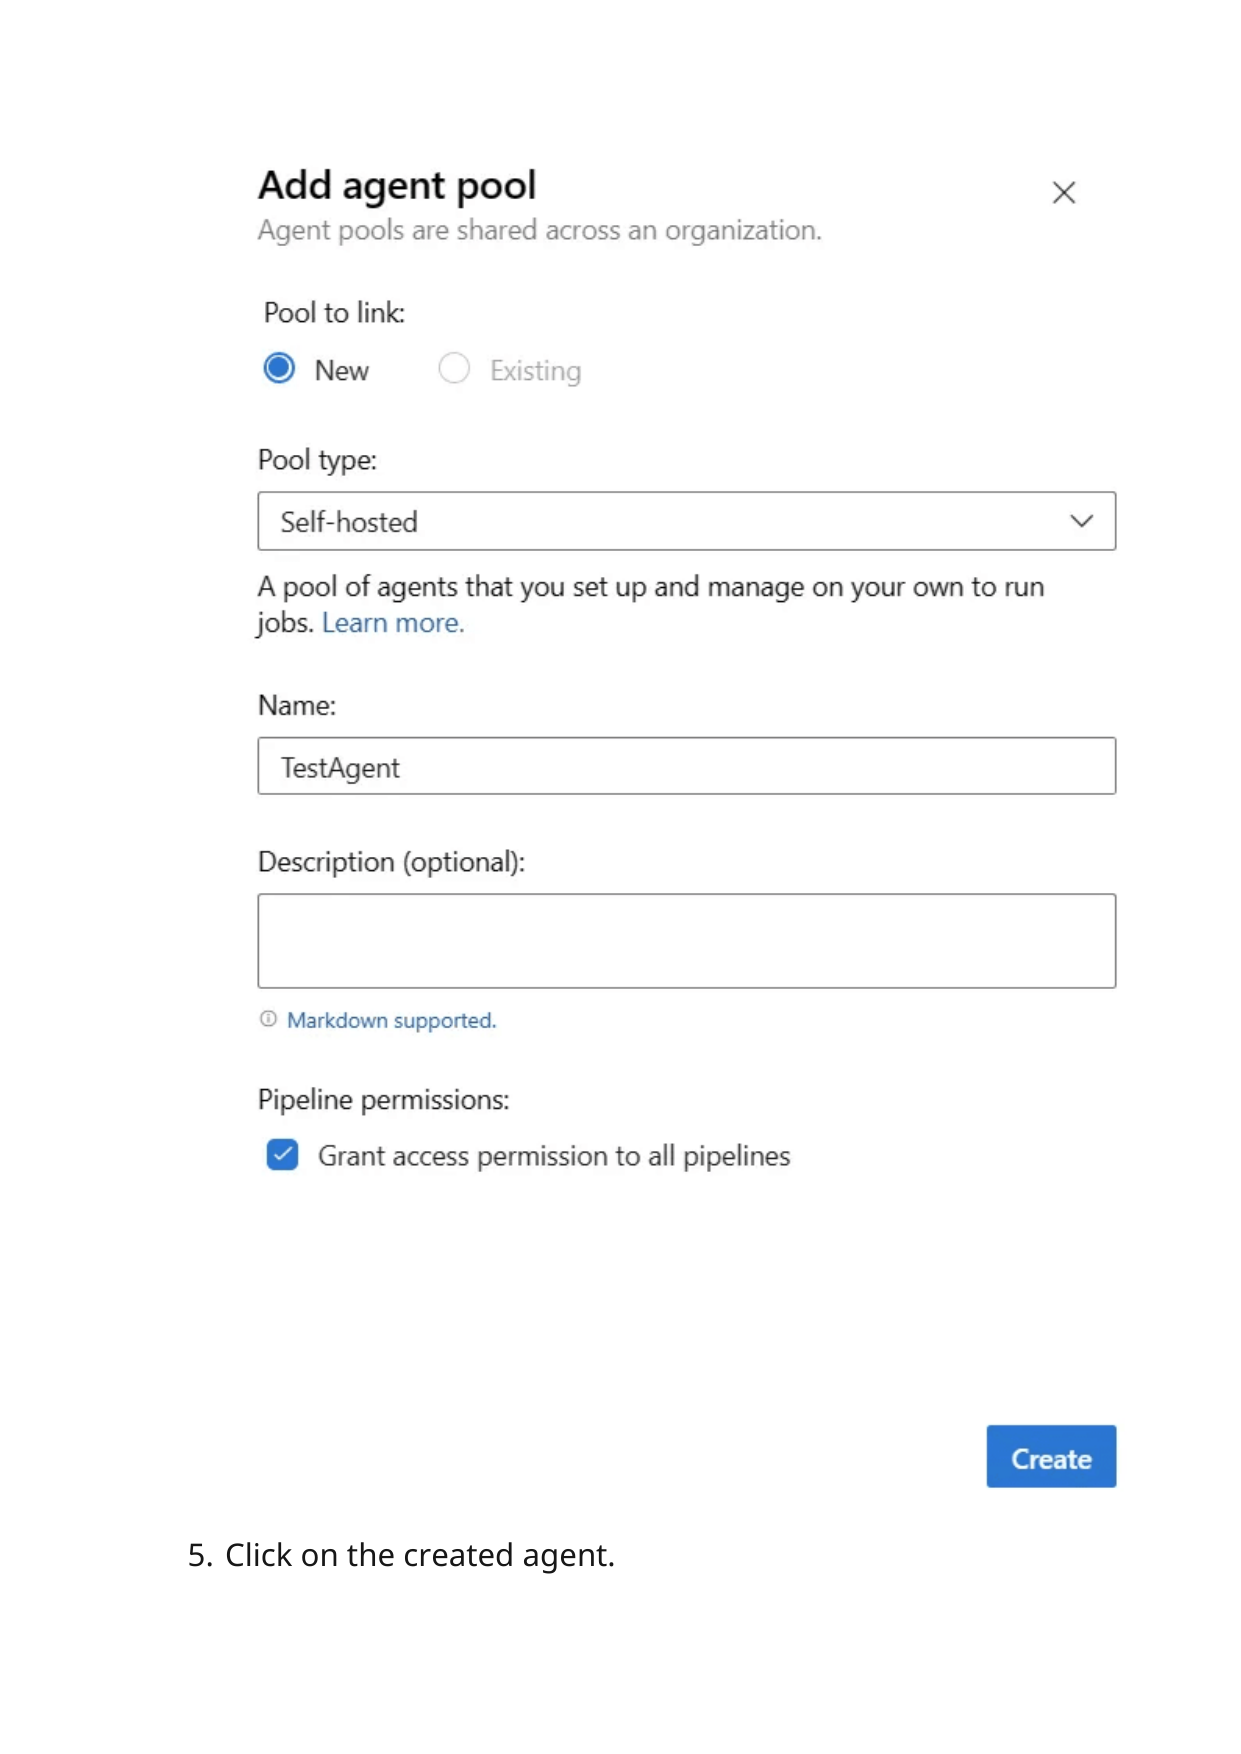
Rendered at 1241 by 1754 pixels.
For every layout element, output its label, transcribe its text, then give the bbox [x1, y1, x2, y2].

list Click on the created agent. [187, 1533, 1090, 1576]
